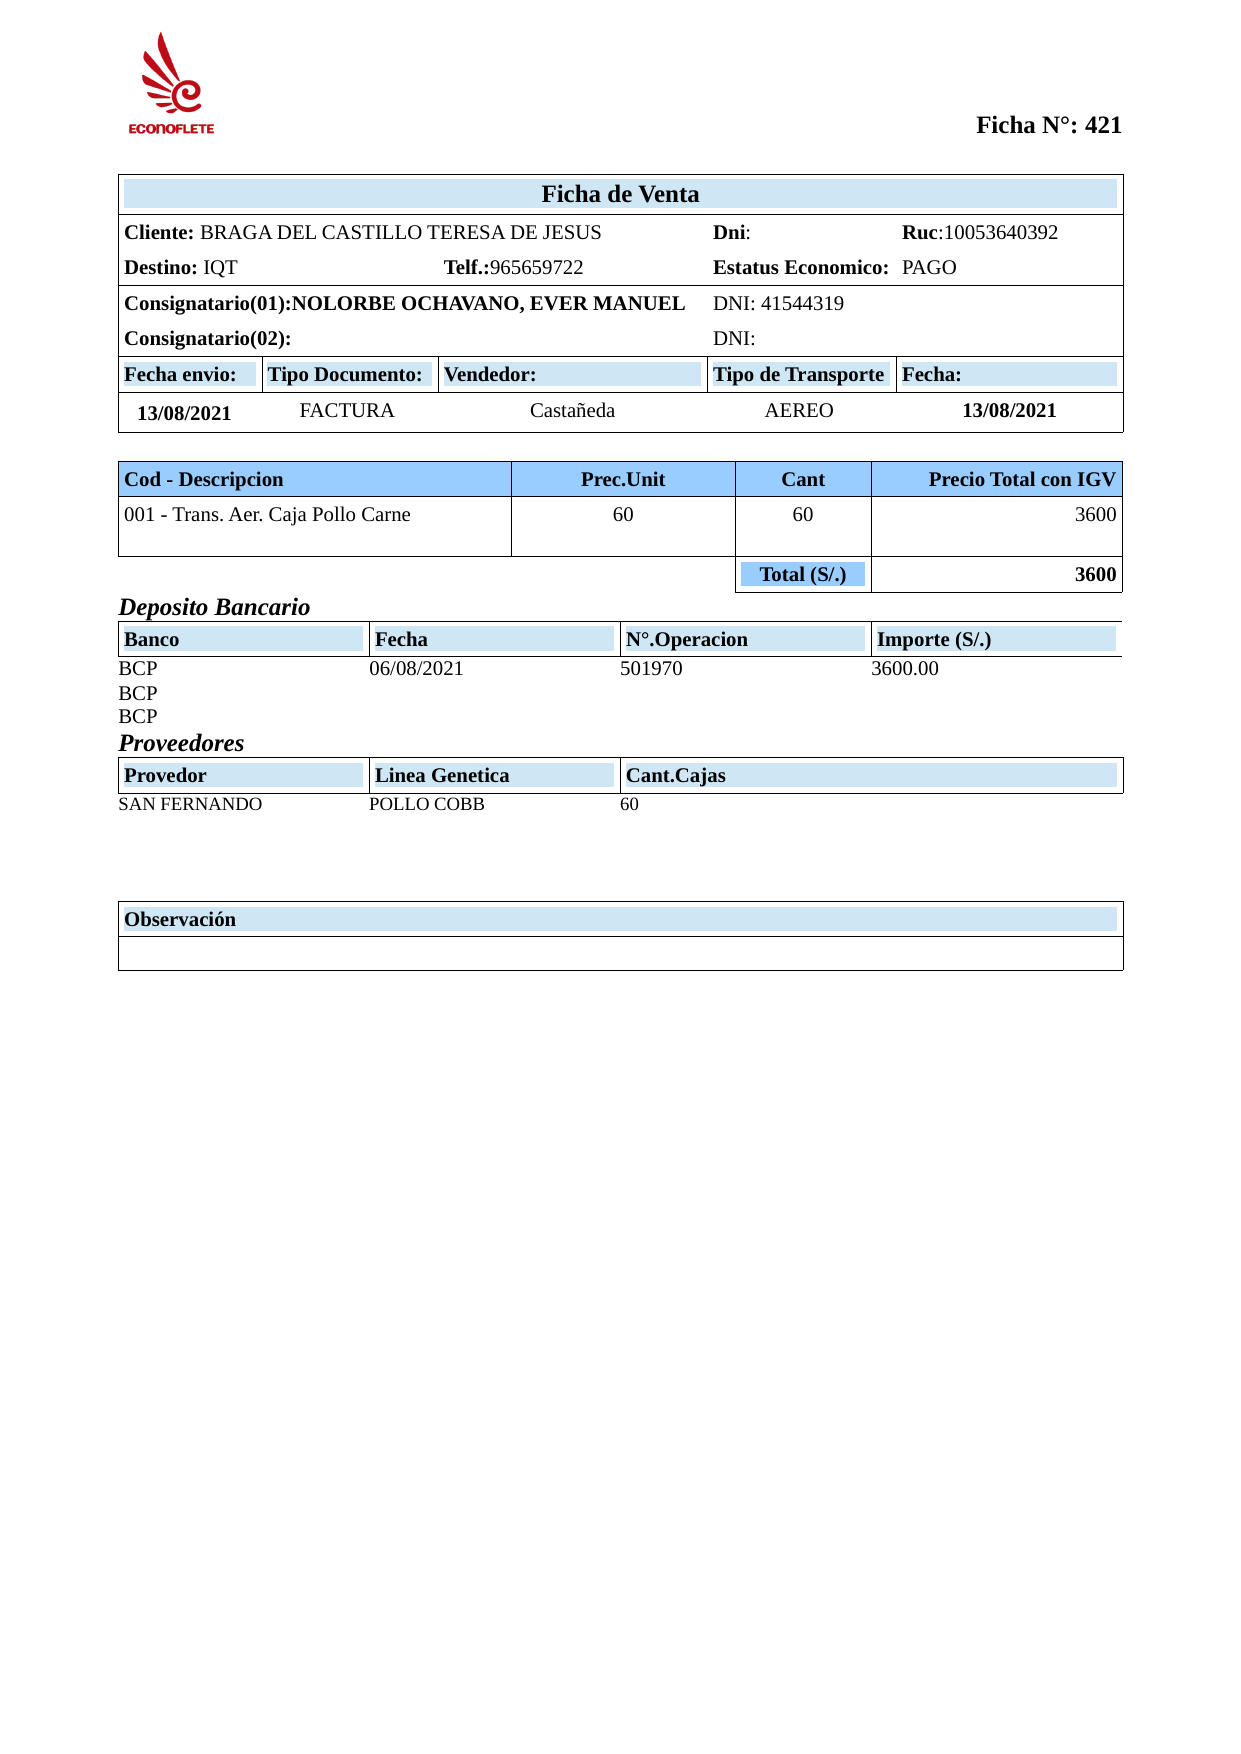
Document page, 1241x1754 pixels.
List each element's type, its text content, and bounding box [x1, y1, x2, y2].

picture [118, 31, 225, 134]
table_cell 60 [736, 497, 871, 556]
table_cell Fecha envio: [119, 357, 262, 392]
table_cell Castañeda [438, 393, 707, 432]
table_header Banco [119, 622, 369, 656]
table_cell DNI: [707, 321, 1123, 356]
table_cell [511, 557, 735, 592]
table_cell [620, 705, 871, 728]
table_cell Total (S/.) [736, 557, 871, 592]
table_cell [369, 680, 620, 704]
table_cell Telf.:965659722 [438, 249, 707, 285]
table_cell [620, 680, 871, 704]
table_cell BCP [118, 680, 369, 704]
table_cell Fecha: [897, 357, 1123, 392]
table_cell 3600.00 [871, 657, 1122, 680]
table_cell Cliente: BRAGA DEL CASTILLO TERESA DE JESUS [119, 215, 707, 249]
table_cell 3600 [872, 557, 1122, 592]
text Deposito Bancario [118, 592, 1122, 621]
table_header Cant.Cajas [621, 758, 1123, 793]
table_cell [118, 557, 511, 592]
table_cell [369, 705, 620, 728]
table_header Importe (S/.) [872, 622, 1122, 656]
table_header Ficha de Venta [119, 175, 1123, 214]
table_cell [620, 879, 1123, 901]
table_cell Estatus Economico: [707, 249, 896, 285]
table_cell 60 [620, 794, 1123, 814]
table_cell Consignatario(02): [119, 321, 707, 356]
table_header Fecha [370, 622, 620, 656]
table_cell 501970 [620, 657, 871, 680]
table_cell [369, 815, 620, 836]
table_header Observación [119, 902, 1123, 936]
table_cell Tipo de Transporte [708, 357, 896, 392]
table_cell [620, 858, 1123, 879]
table_header N°.Operacion [621, 622, 871, 656]
table_header Provedor [119, 758, 369, 793]
table_cell [118, 858, 369, 879]
table_header Precio Total con IGV [872, 462, 1122, 496]
table_cell [369, 836, 620, 858]
table_cell SAN FERNANDO [118, 794, 369, 814]
table_header Prec.Unit [512, 462, 735, 496]
table_cell [119, 937, 1123, 969]
table_header Linea Genetica [370, 758, 620, 793]
table_cell [369, 879, 620, 901]
table_cell [118, 879, 369, 901]
table_cell [871, 680, 1122, 704]
table_cell AEREO [707, 393, 896, 432]
table_cell Vendedor: [439, 357, 707, 392]
table_cell [118, 836, 369, 858]
table_cell FACTURA [262, 393, 438, 432]
table_cell Tipo Documento: [263, 357, 438, 392]
table_cell [369, 858, 620, 879]
table_cell POLLO COBB [369, 794, 620, 814]
table_cell [620, 836, 1123, 858]
table_cell PAGO [896, 249, 1123, 285]
table_cell [118, 815, 369, 836]
table_cell BCP [118, 705, 369, 728]
table_cell 001 - Trans. Aer. Caja Pollo Carne [119, 497, 511, 556]
table_cell Consignatario(01):NOLORBE OCHAVANO, EVER MANUEL [119, 286, 707, 321]
table_cell 06/08/2021 [369, 657, 620, 680]
table_cell 13/08/2021 [896, 393, 1123, 432]
table_cell 3600 [872, 497, 1122, 556]
table_cell DNI: 41544319 [707, 286, 1123, 321]
table_header Cod - Descripcion [119, 462, 511, 496]
table_cell Dni: [707, 215, 896, 249]
table_cell 13/08/2021 [119, 393, 262, 432]
table_header Cant [736, 462, 871, 496]
table_cell Ruc:10053640392 [896, 215, 1123, 249]
text Proveedores [118, 728, 1122, 757]
table_cell [871, 705, 1122, 728]
table_cell [620, 815, 1123, 836]
table_cell BCP [118, 657, 369, 680]
table_cell Destino: IQT [119, 249, 438, 285]
table_cell 60 [512, 497, 735, 556]
